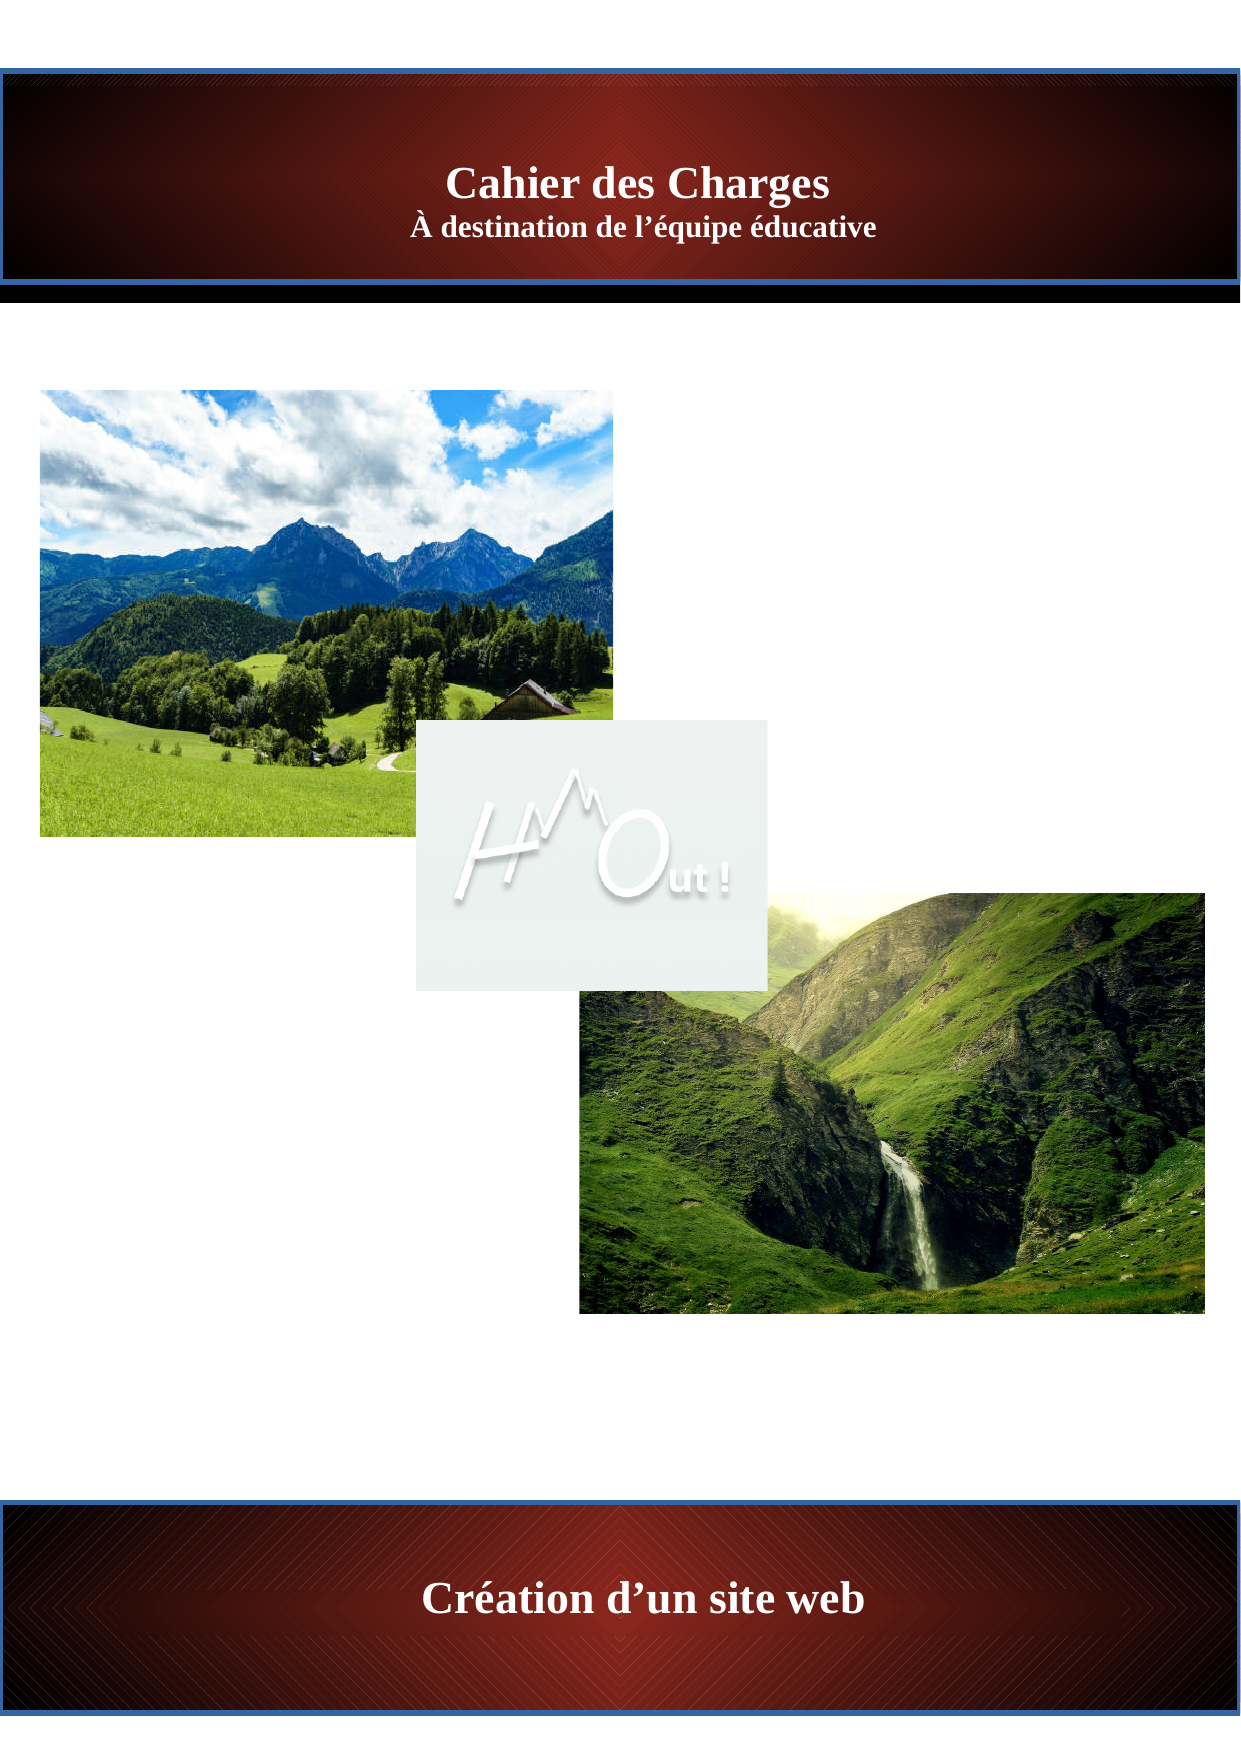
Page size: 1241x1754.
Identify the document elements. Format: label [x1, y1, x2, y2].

picture [39, 390, 1205, 1314]
